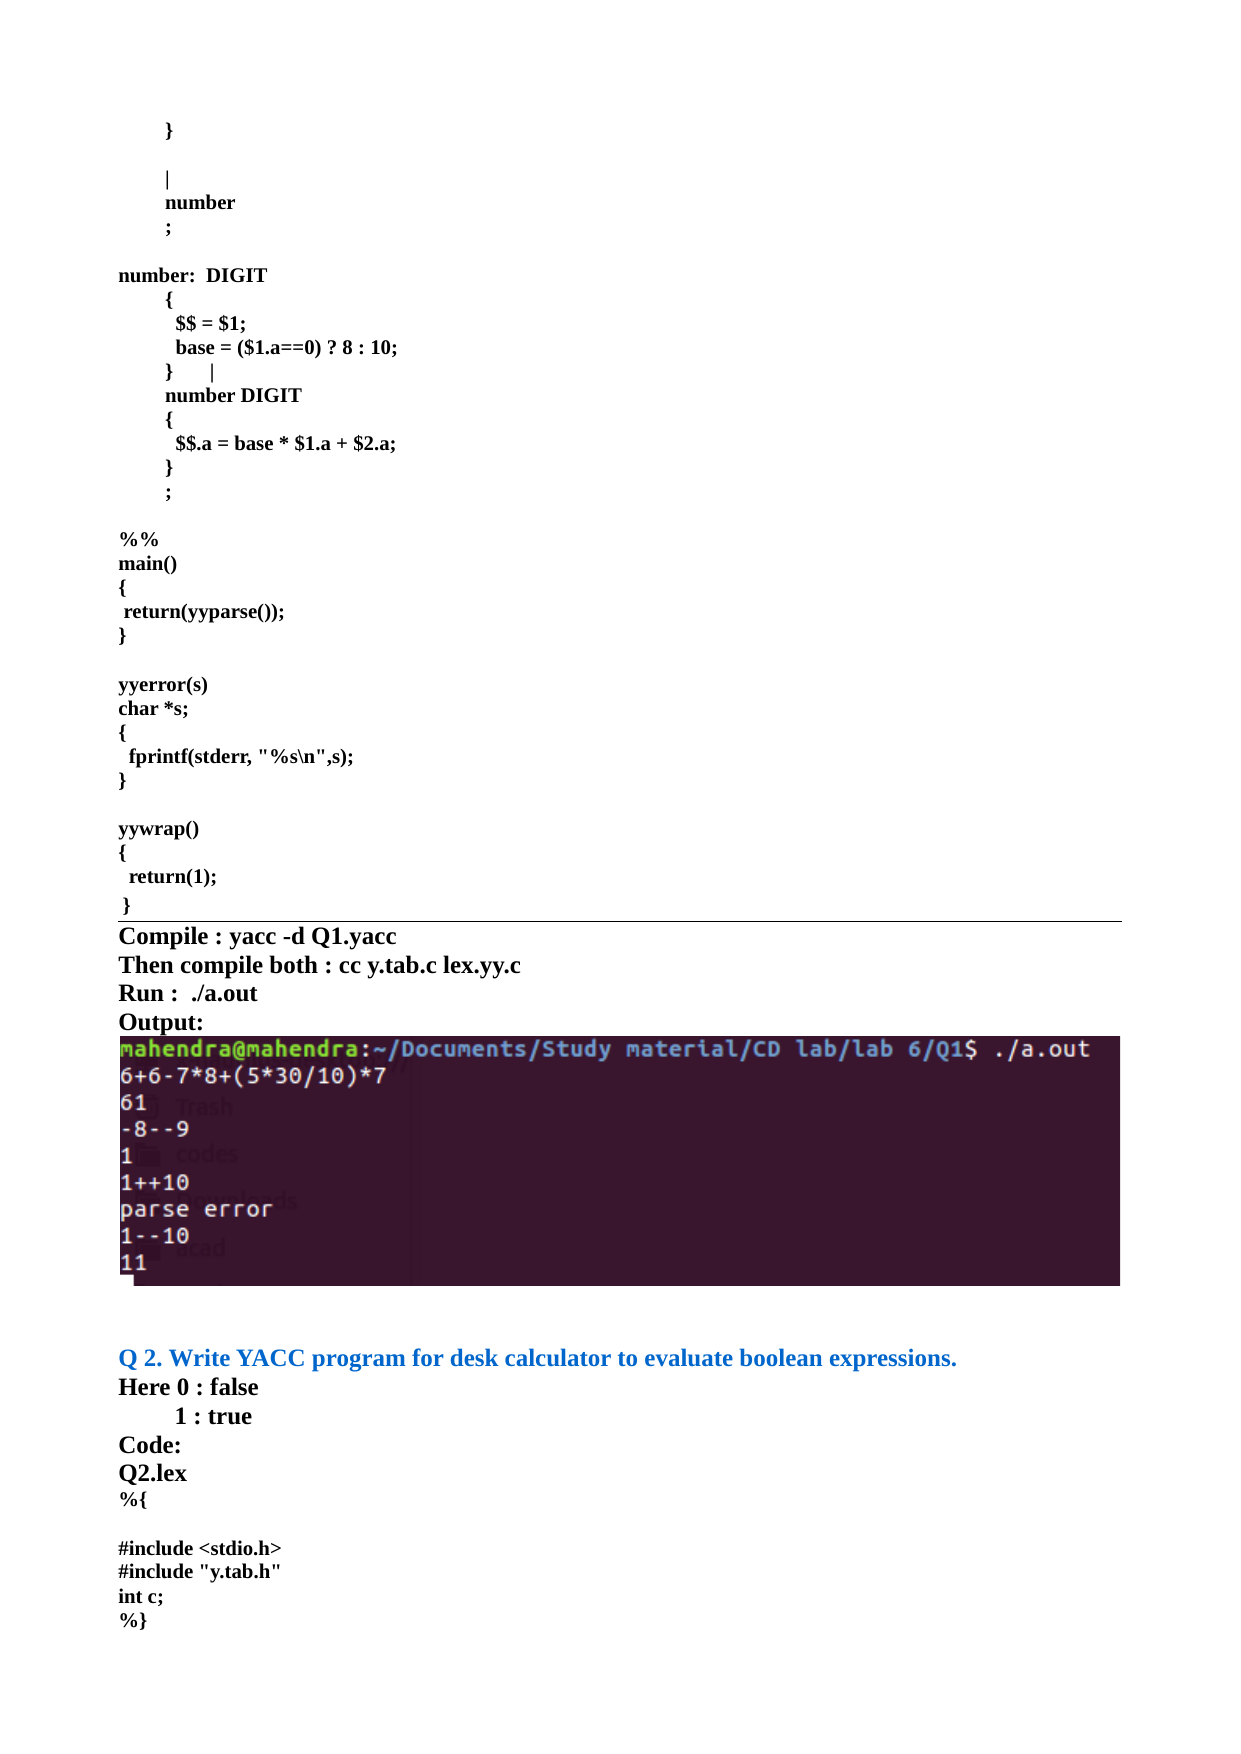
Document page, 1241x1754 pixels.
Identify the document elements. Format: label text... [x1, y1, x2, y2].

text number [118, 190, 1122, 214]
text $$.a = base * $1.a + $2.a; [118, 431, 1122, 455]
text main() [118, 551, 1122, 575]
text %{ [118, 1487, 1122, 1511]
text Code: [118, 1430, 1122, 1458]
text Output: [118, 1007, 1122, 1036]
text yyerror(s) [118, 672, 1122, 696]
text Run : ./a.out [118, 978, 1122, 1007]
text } [118, 888, 1122, 921]
text number: DIGIT [118, 262, 1122, 287]
text } [118, 768, 1122, 792]
text } [118, 455, 1122, 479]
text { [118, 575, 1122, 599]
text char *s; [118, 696, 1122, 720]
text %} [118, 1608, 1122, 1632]
text Compile : yacc -d Q1.yacc [118, 922, 1122, 950]
text number DIGIT [118, 383, 1122, 407]
picture [120, 1036, 1121, 1286]
text { [118, 407, 1122, 431]
text return(1); [118, 864, 1122, 888]
text { [118, 720, 1122, 744]
text Here 0 : false [118, 1372, 1122, 1401]
text base = ($1.a==0) ? 8 : 10; [118, 335, 1122, 359]
text { [118, 840, 1122, 864]
text ; [118, 214, 1122, 238]
text int c; [118, 1583, 1122, 1608]
text #include <stdio.h> [118, 1535, 1122, 1559]
text ; [118, 479, 1122, 503]
text #include "y.tab.h" [118, 1559, 1122, 1583]
text } | [118, 359, 1122, 383]
text return(yyparse()); [118, 599, 1122, 623]
text } [118, 118, 1122, 142]
text | [118, 166, 1122, 190]
text Q 2. Write YACC program for desk calculator to evaluate boolean expressions. [118, 1343, 1122, 1372]
text { [118, 287, 1122, 311]
text } [118, 623, 1122, 647]
text yywrap() [118, 816, 1122, 840]
text Then compile both : cc y.tab.c lex.yy.c [118, 950, 1122, 978]
text 1 : true [118, 1401, 1122, 1430]
text fprintf(stderr, "%s\n",s); [118, 744, 1122, 768]
text Q2.lex [118, 1458, 1122, 1487]
text $$ = $1; [118, 311, 1122, 335]
text %% [118, 527, 1122, 551]
